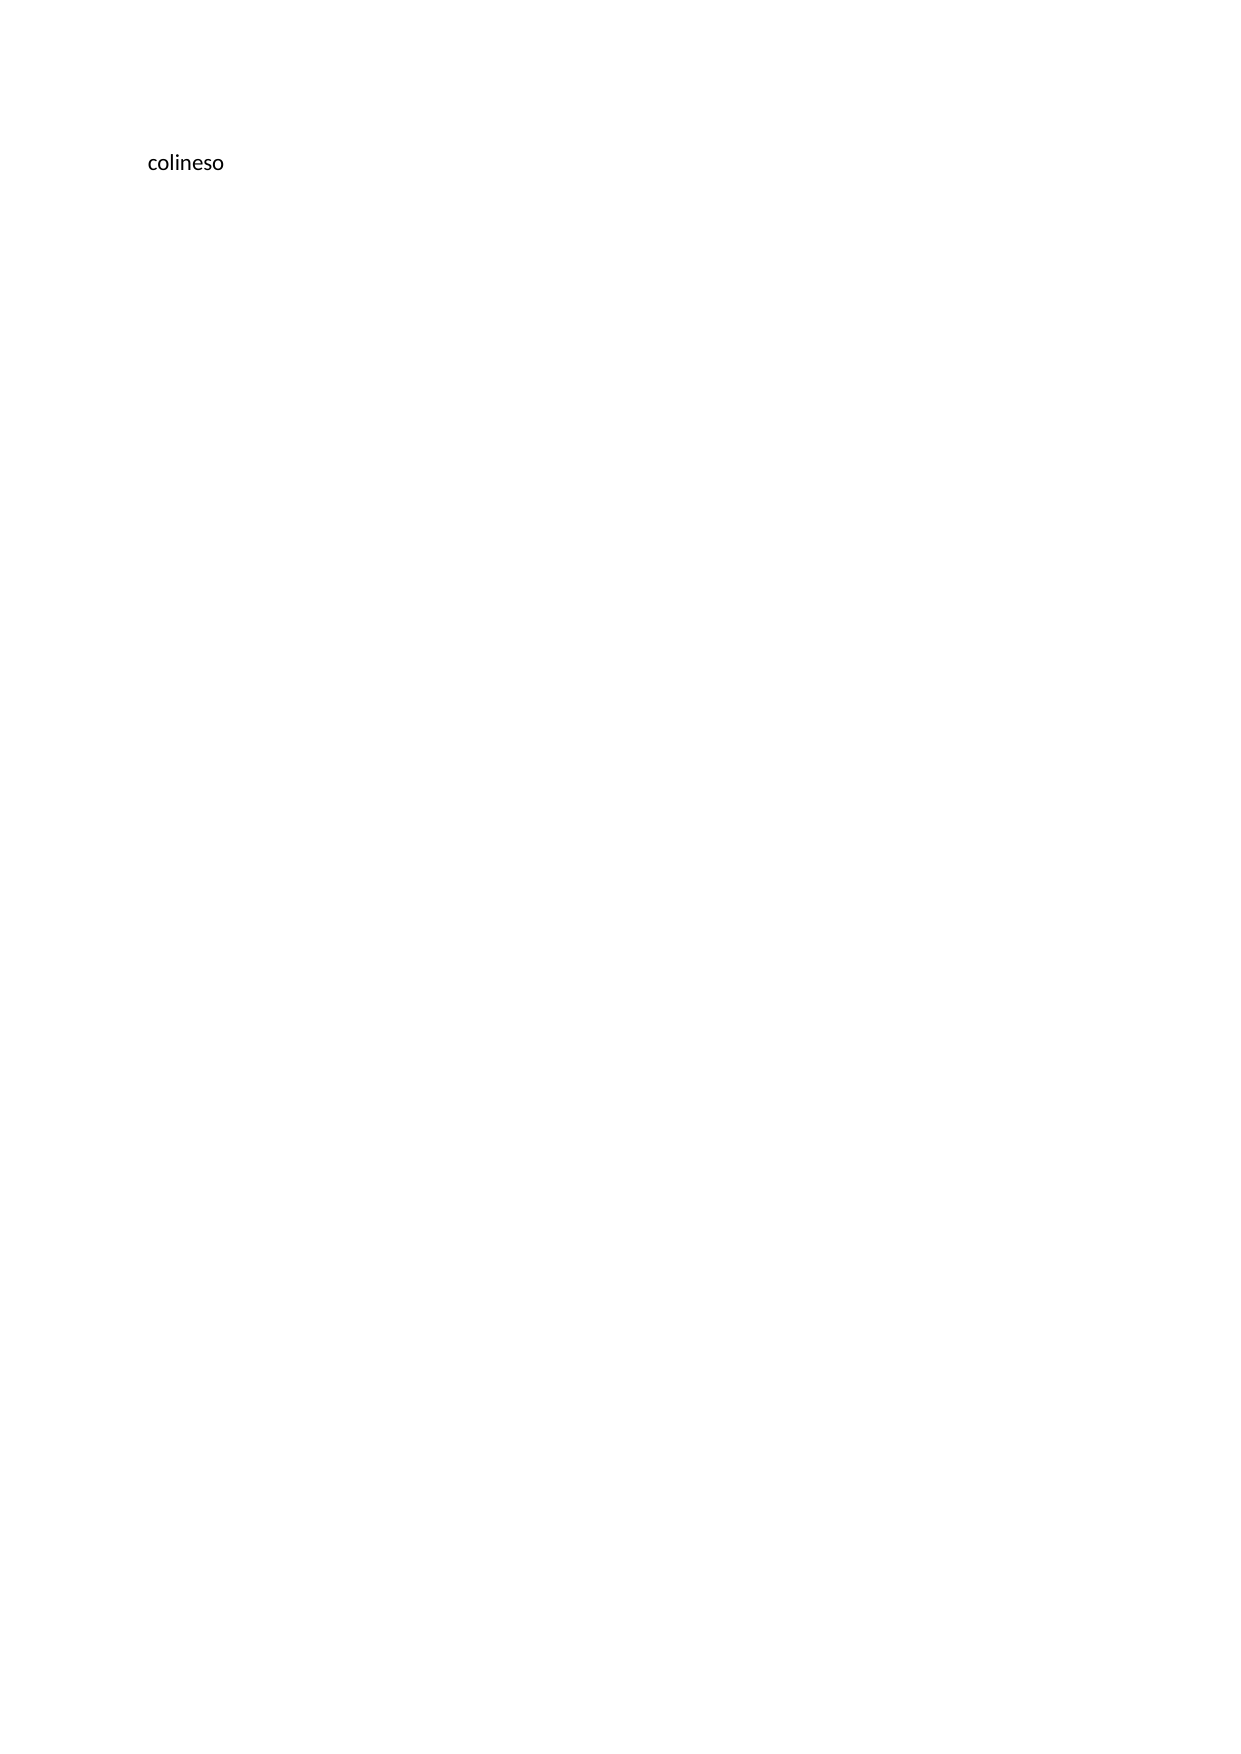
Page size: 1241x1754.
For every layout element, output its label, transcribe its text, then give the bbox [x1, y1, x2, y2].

text colineso [148, 148, 1093, 176]
